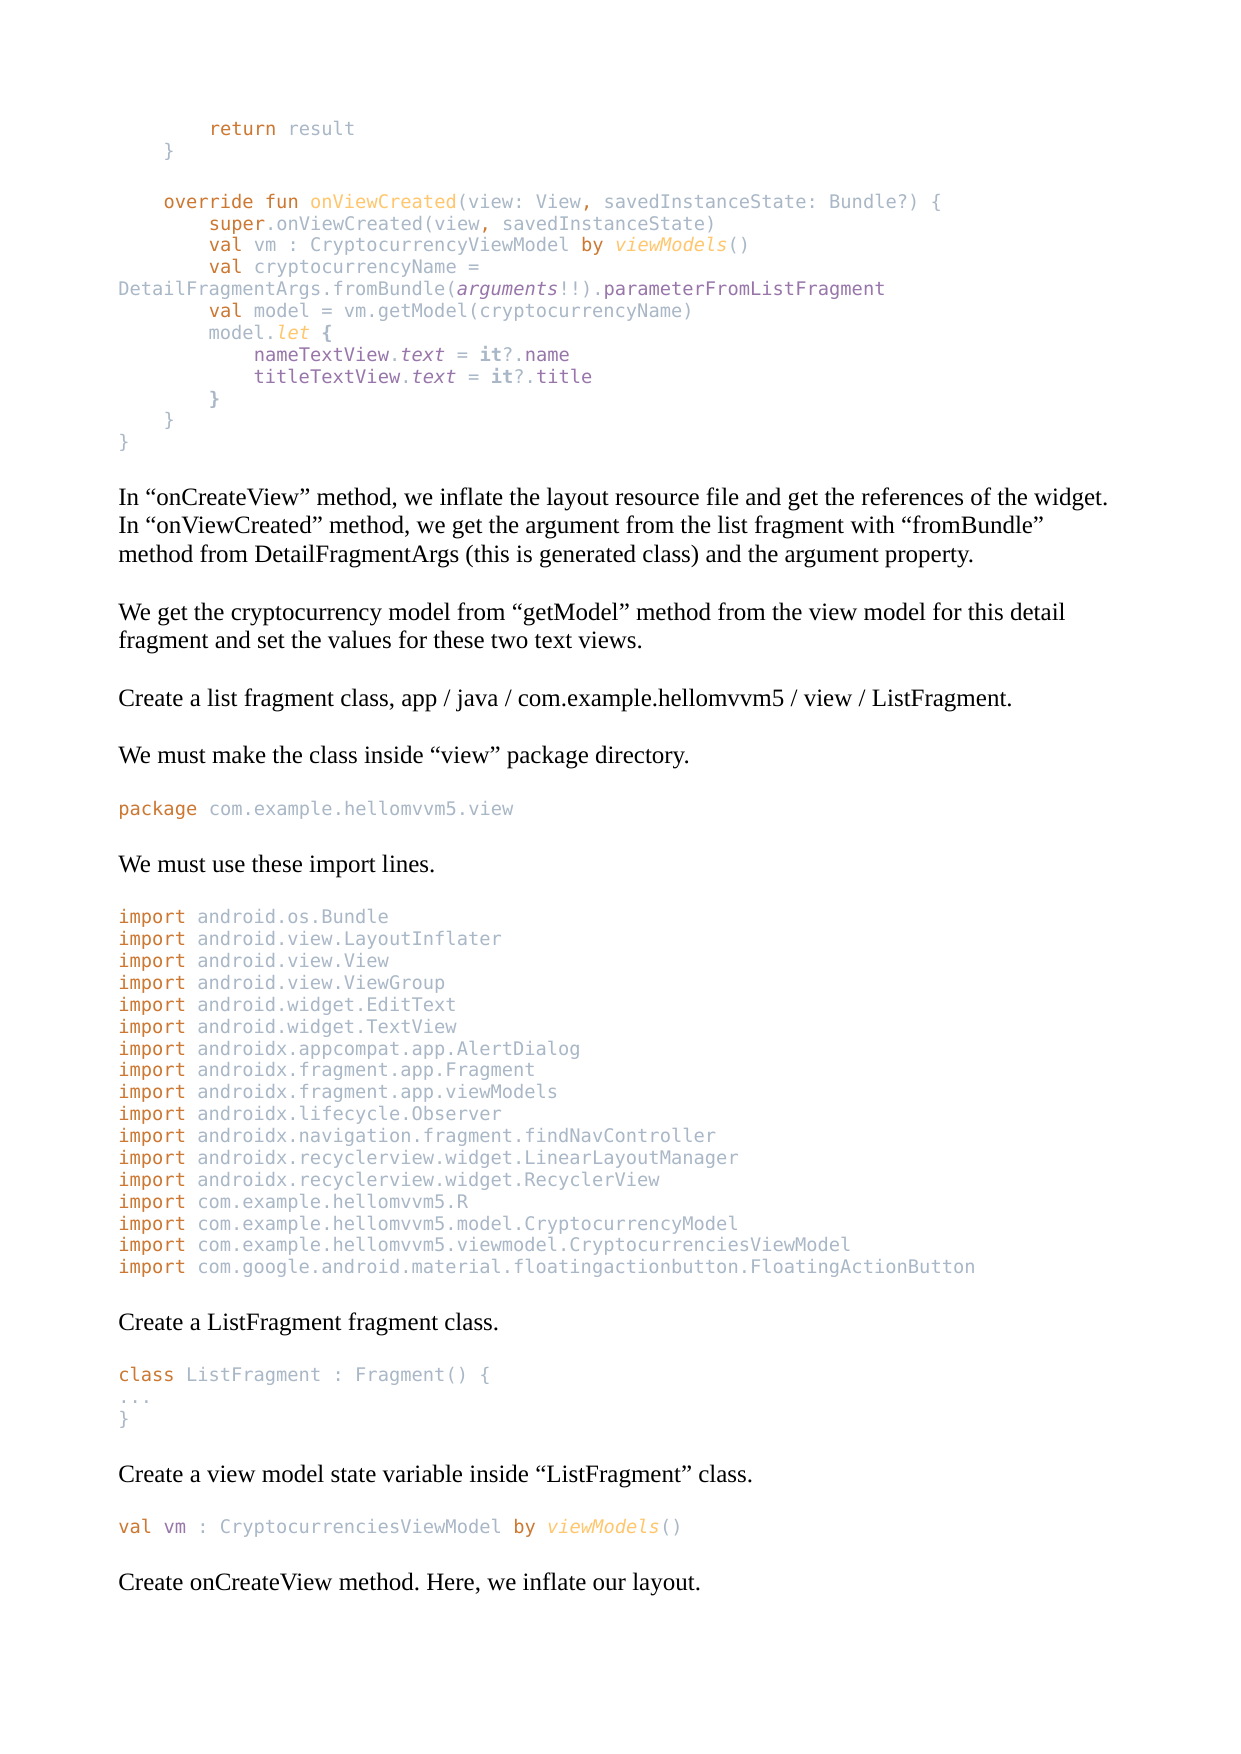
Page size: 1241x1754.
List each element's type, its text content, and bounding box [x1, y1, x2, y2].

text Create a ListFragment fragment class. [118, 1307, 1122, 1336]
text return result } override fun onViewCreated(view: View, savedInstanceState: Bundle?) { super.onViewCreated(view, savedInstanceState) val vm : CryptocurrencyViewModel by viewModels() val cryptocurrencyName = DetailFragmentArgs.fromBundle(arguments!!).parameterFromListFragment val model = vm.getModel(cryptocurrencyName) model.let { nameTextView.text = it?.name titleTextView.text = it?.title } } } [118, 118, 1122, 453]
text We get the cryptocurrency model from “getModel” method from the view model for this detail fragment and set the values for these two text views. [118, 597, 1122, 654]
text } [118, 1408, 1122, 1430]
text import android.os.Bundle import android.view.LayoutInflater import android.view.View import android.view.ViewGroup import android.widget.EditText import android.widget.TextView import androidx.appcompat.app.AlertDialog import androidx.fragment.app.Fragment import androidx.fragment.app.viewModels import androidx.lifecycle.Observer import androidx.navigation.fragment.findNavController import androidx.recyclerview.widget.LinearLayoutManager import androidx.recyclerview.widget.RecyclerView import com.example.hellomvvm5.R import com.example.hellomvvm5.model.CryptocurrencyModel import com.example.hellomvvm5.viewmodel.CryptocurrenciesViewModel import com.google.android.material.floatingactionbutton.FloatingActionButton [118, 906, 1122, 1278]
text Create onCreateView method. Here, we inflate our layout. [118, 1567, 1122, 1596]
text Create a view model state variable inside “ListFragment” class. [118, 1459, 1122, 1487]
text Create a list fragment class, app / java / com.example.hellomvvm5 / view / ListFragment. [118, 683, 1122, 712]
text val vm : CryptocurrenciesViewModel by viewModels() [118, 1516, 1122, 1538]
text ... [118, 1386, 1122, 1408]
text package com.example.hellomvvm5.view [118, 798, 1122, 820]
text In “onCreateView” method, we inflate the layout resource file and get the references of the widget. In “onViewCreated” method, we get the argument from the list fragment with “fromBundle” method from DetailFragmentArgs (this is generated class) and the argument property. [118, 482, 1122, 568]
text We must use these import lines. [118, 849, 1122, 877]
text class ListFragment : Fragment() { [118, 1364, 1122, 1386]
text We must make the class inside “view” package directory. [118, 741, 1122, 769]
